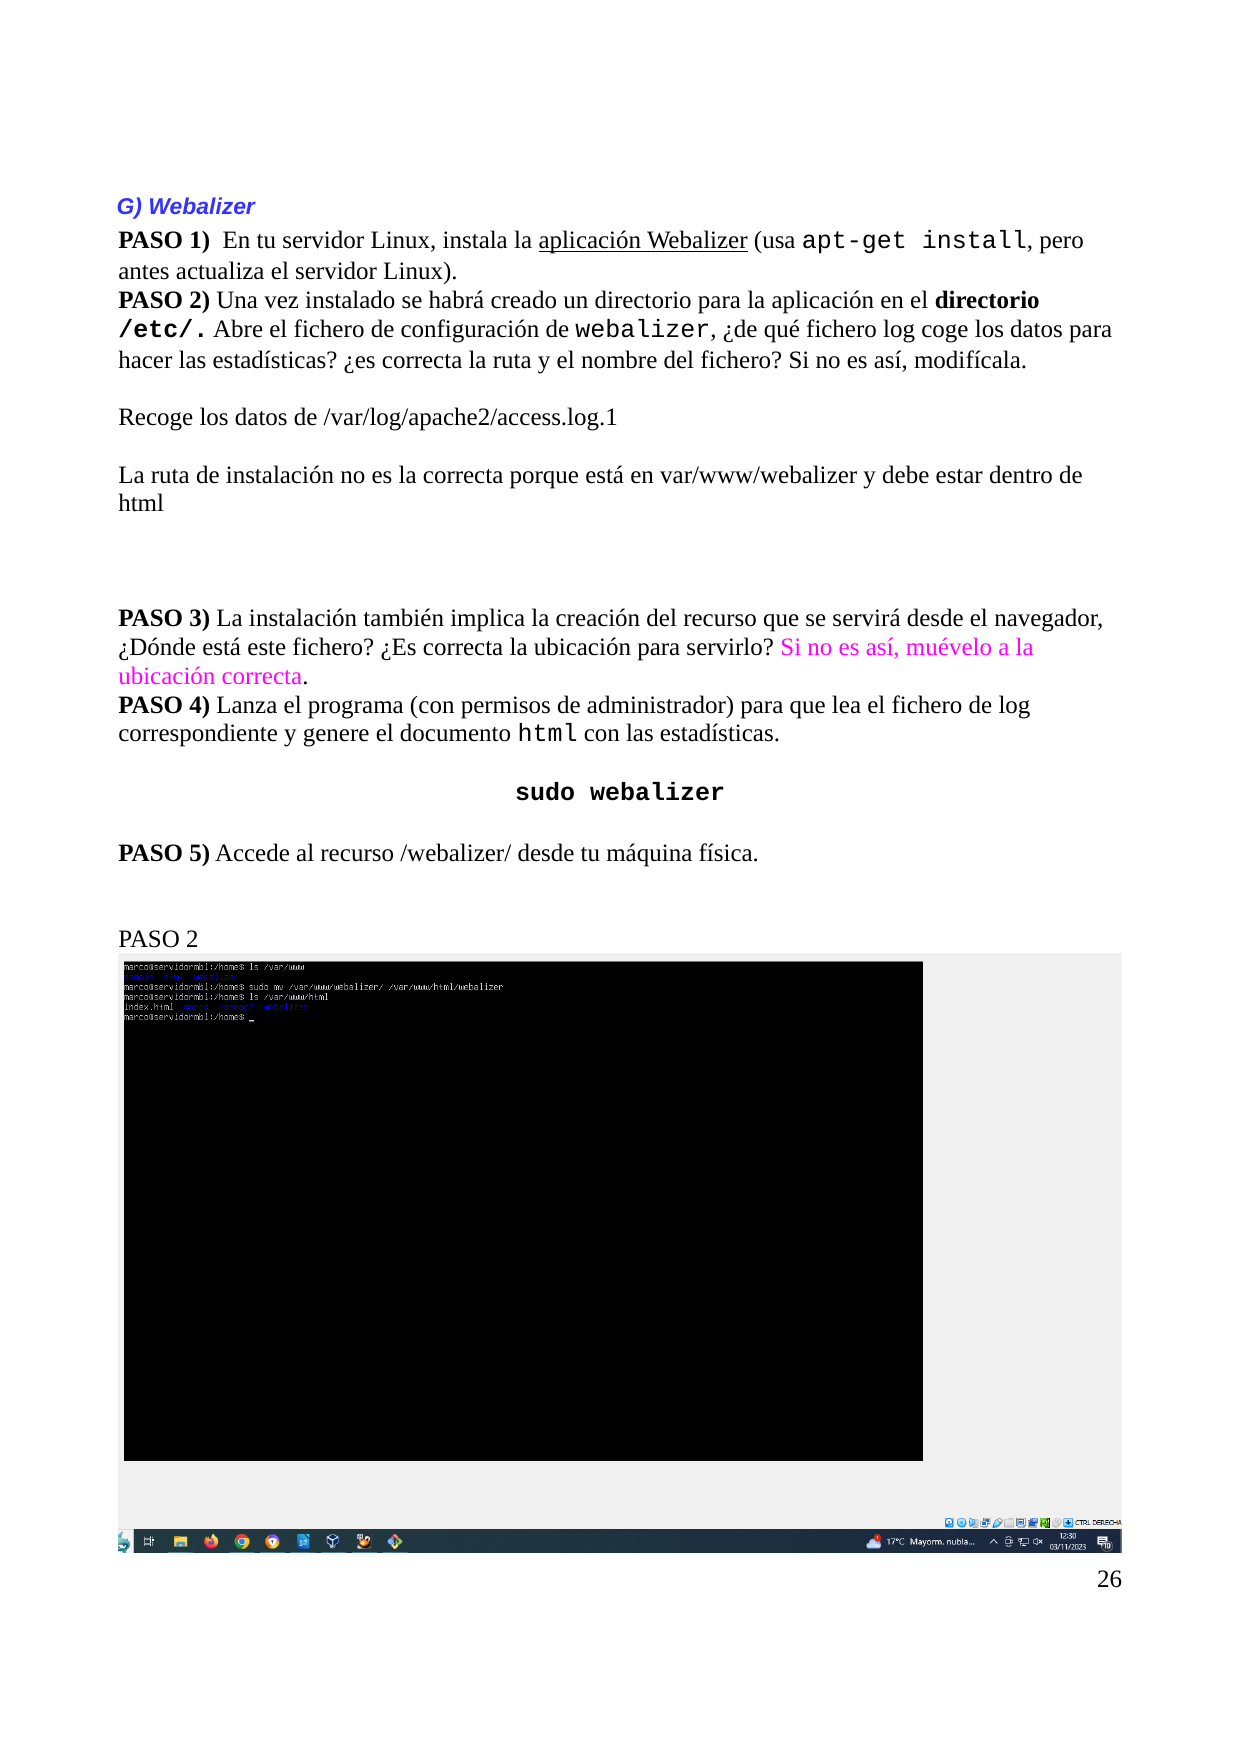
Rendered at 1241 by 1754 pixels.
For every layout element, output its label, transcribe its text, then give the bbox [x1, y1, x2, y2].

picture [118, 953, 1122, 1553]
text PASO 5) Accede al recurso /webalizer/ desde tu máquina física. [118, 838, 1122, 867]
text PASO 2 [118, 924, 1122, 953]
text PASO 3) La instalación también implica la creación del recurso que se servirá desde el navegador, ¿Dónde está este fichero? ¿Es correcta la ubicación para servirlo? Si no es así, muévelo a la ubicación correcta. [118, 603, 1122, 690]
text PASO 1) En tu servidor Linux, instala la aplicación Webalizer (usa apt-get install, pero antes actualiza el servidor Linux). [118, 226, 1122, 285]
subtitle G) Webalizer [116, 191, 1122, 220]
text sudo webalizer [118, 779, 1122, 808]
text PASO 2) Una vez instalado se habrá creado un directorio para la aplicación en el directorio /etc/. Abre el fichero de configuración de webalizer, ¿de qué fichero log coge los datos para hacer las estadísticas? ¿es correcta la ruta y el nombre del fichero? Si no es así, modifícala. [118, 285, 1122, 373]
text PASO 4) Lanza el programa (con permisos de administrador) para que lea el fichero de log correspondiente y genere el documento html con las estadísticas. [118, 690, 1122, 749]
text Recoge los datos de /var/log/apache2/access.log.1 [118, 402, 1122, 431]
text La ruta de instalación no es la correcta porque está en var/www/webalizer y debe estar dentro de html [118, 460, 1122, 517]
